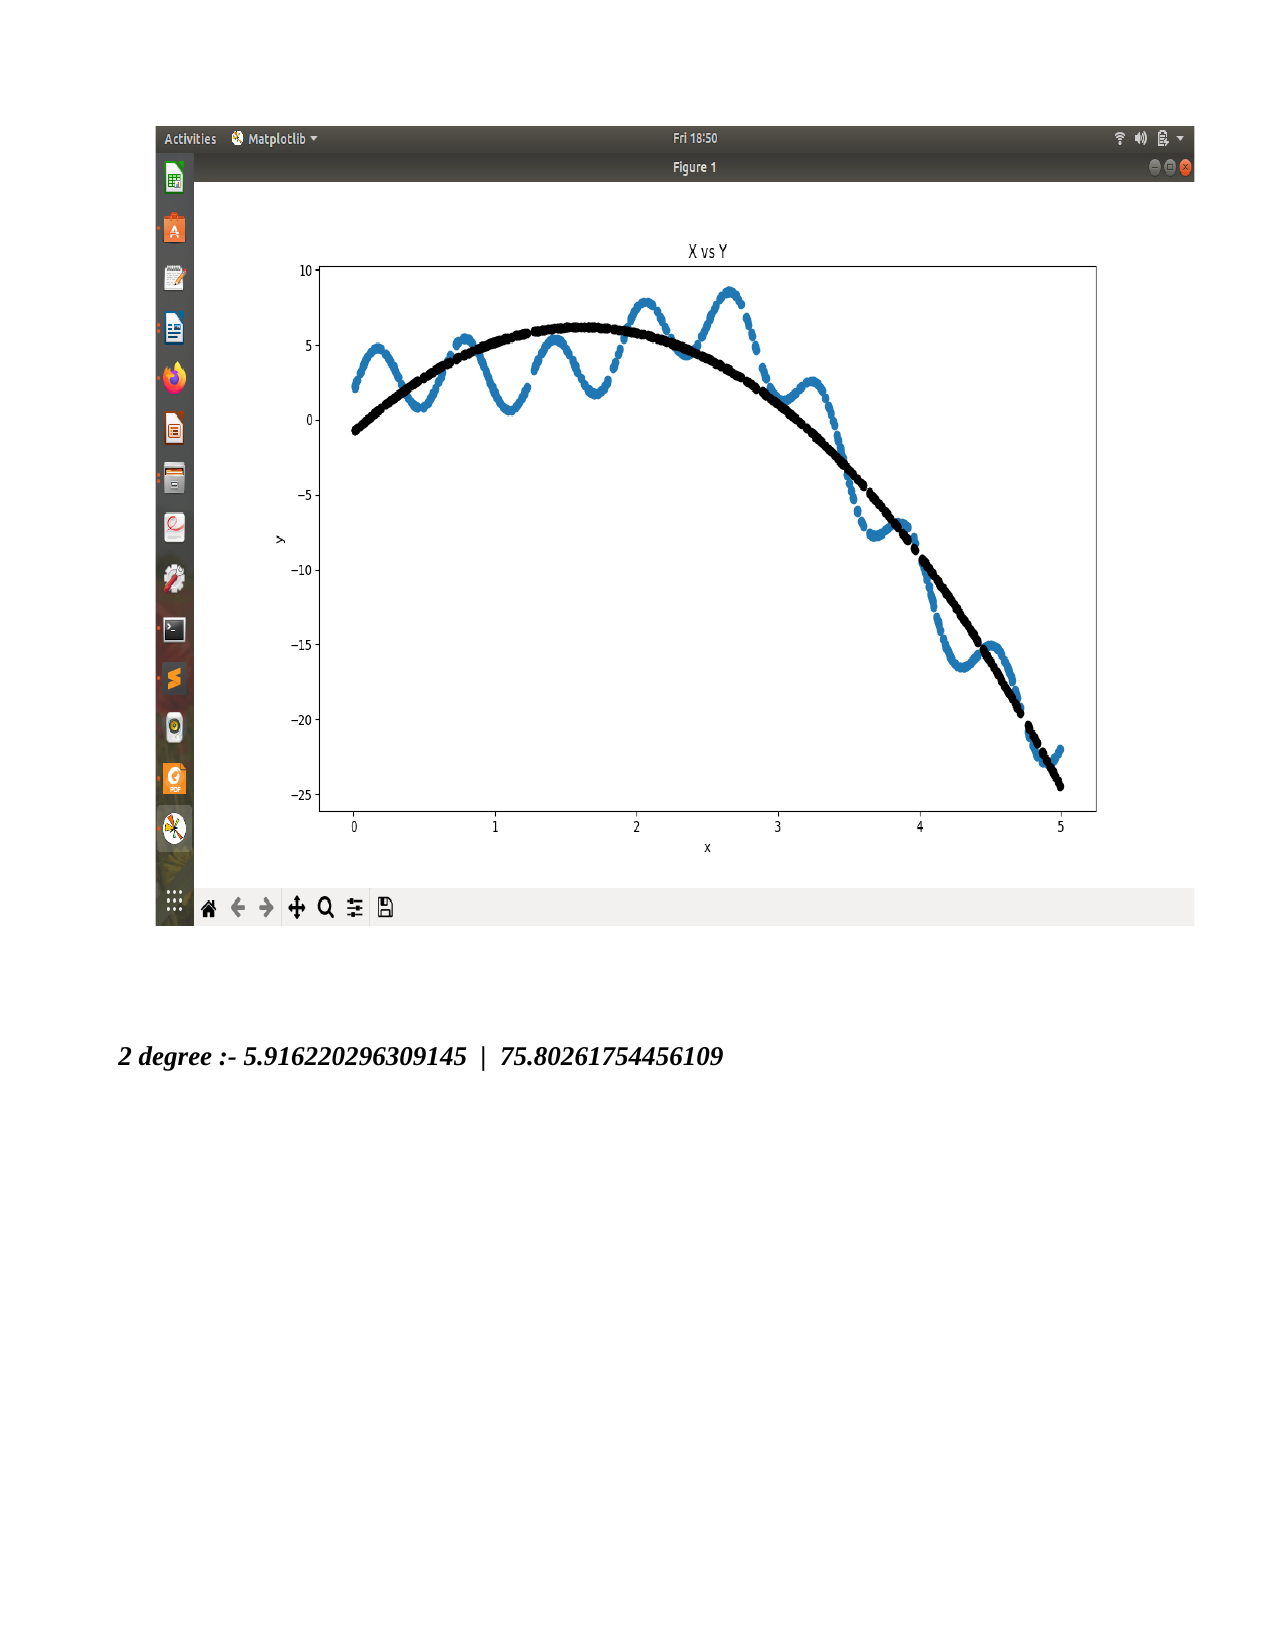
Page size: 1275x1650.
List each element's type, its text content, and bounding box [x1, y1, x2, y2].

text 2 degree :- 5.916220296309145 | 75.80261754456109 [118, 1041, 1157, 1072]
picture [155, 126, 1195, 926]
